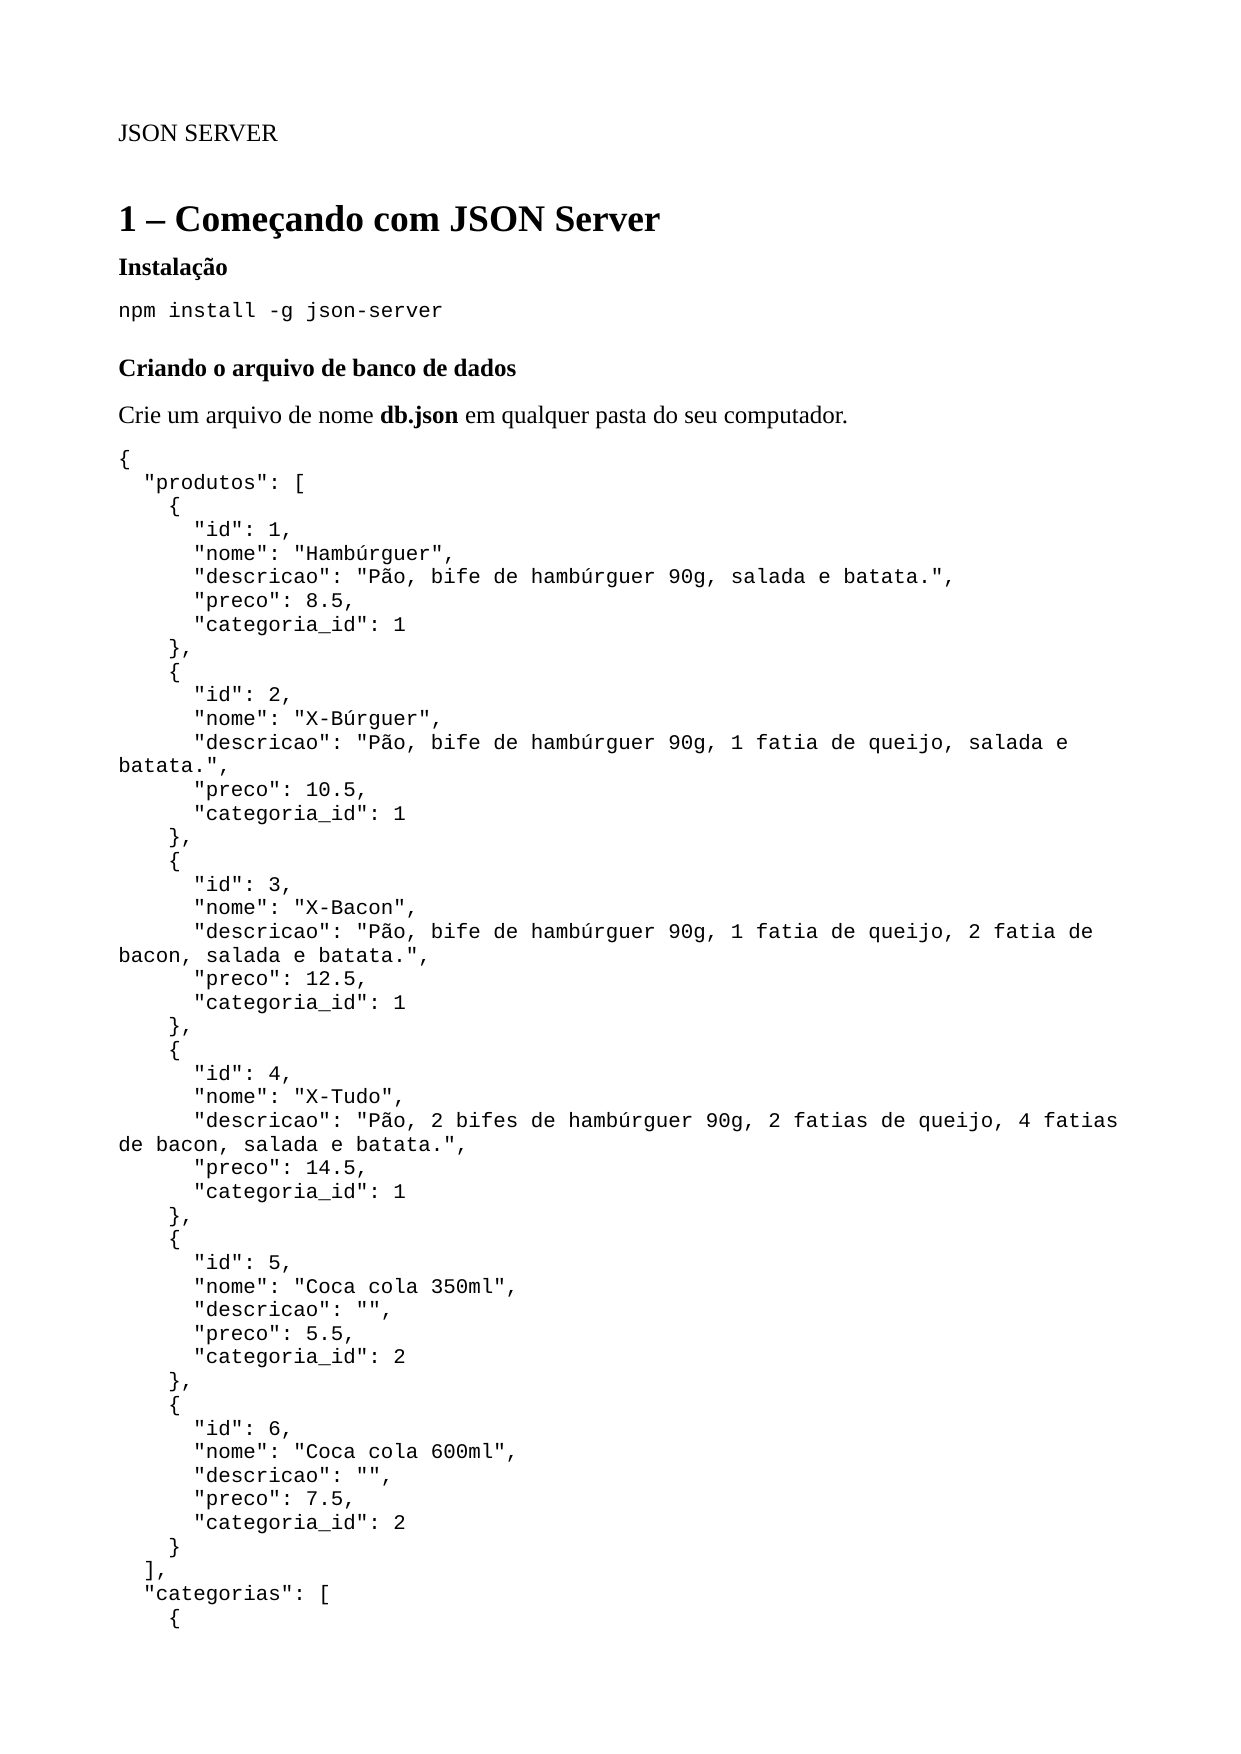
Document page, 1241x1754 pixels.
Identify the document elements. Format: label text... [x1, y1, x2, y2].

text "categoria_id": 1 [118, 1181, 1122, 1205]
subtitle 1 – Começando com JSON Server [118, 196, 1122, 239]
text "descricao": "", [118, 1465, 1122, 1488]
text "descricao": "", [118, 1299, 1122, 1323]
text }, [118, 1205, 1122, 1228]
text "preco": 7.5, [118, 1488, 1122, 1512]
text "preco": 8.5, [118, 590, 1122, 613]
text }, [118, 826, 1122, 850]
text "id": 5, [118, 1252, 1122, 1276]
text Instalação [118, 252, 1122, 281]
text "preco": 10.5, [118, 779, 1122, 803]
text "produtos": [ [118, 472, 1122, 495]
text "categoria_id": 2 [118, 1512, 1122, 1536]
text { [118, 1039, 1122, 1063]
text "preco": 14.5, [118, 1157, 1122, 1181]
text Crie um arquivo de nome db.json em qualquer pasta do seu computador. [118, 400, 1122, 429]
text }, [118, 1016, 1122, 1039]
text { [118, 1394, 1122, 1417]
text { [118, 850, 1122, 874]
text "categoria_id": 1 [118, 992, 1122, 1016]
text "descricao": "Pão, bife de hambúrguer 90g, salada e batata.", [118, 566, 1122, 590]
text } [118, 1536, 1122, 1559]
text { [118, 448, 1122, 472]
text "nome": "Hambúrguer", [118, 543, 1122, 566]
text "id": 6, [118, 1417, 1122, 1441]
text npm install -g json-server [118, 300, 1122, 323]
text "id": 4, [118, 1063, 1122, 1086]
text "id": 2, [118, 684, 1122, 708]
text "preco": 5.5, [118, 1323, 1122, 1347]
text "categoria_id": 2 [118, 1347, 1122, 1370]
text }, [118, 1370, 1122, 1394]
text "id": 3, [118, 874, 1122, 897]
text "preco": 12.5, [118, 968, 1122, 992]
text "categorias": [ [118, 1583, 1122, 1607]
text "categoria_id": 1 [118, 613, 1122, 637]
text "id": 1, [118, 519, 1122, 543]
text Criando o arquivo de banco de dados [118, 353, 1122, 382]
text "descricao": "Pão, bife de hambúrguer 90g, 1 fatia de queijo, 2 fatia de bacon, salada e batata.", [118, 921, 1122, 968]
text JSON SERVER [118, 118, 1122, 147]
text "nome": "Coca cola 350ml", [118, 1276, 1122, 1299]
text { [118, 1607, 1122, 1630]
text "nome": "X-Búrguer", [118, 708, 1122, 732]
text "nome": "X-Tudo", [118, 1086, 1122, 1110]
text "categoria_id": 1 [118, 803, 1122, 826]
text "descricao": "Pão, 2 bifes de hambúrguer 90g, 2 fatias de queijo, 4 fatias de bacon, salada e batata.", [118, 1110, 1122, 1157]
text { [118, 495, 1122, 519]
text "nome": "Coca cola 600ml", [118, 1441, 1122, 1465]
text "nome": "X-Bacon", [118, 897, 1122, 921]
text "descricao": "Pão, bife de hambúrguer 90g, 1 fatia de queijo, salada e batata.", [118, 732, 1122, 779]
text ], [118, 1559, 1122, 1583]
text { [118, 661, 1122, 684]
text { [118, 1228, 1122, 1252]
text }, [118, 637, 1122, 661]
